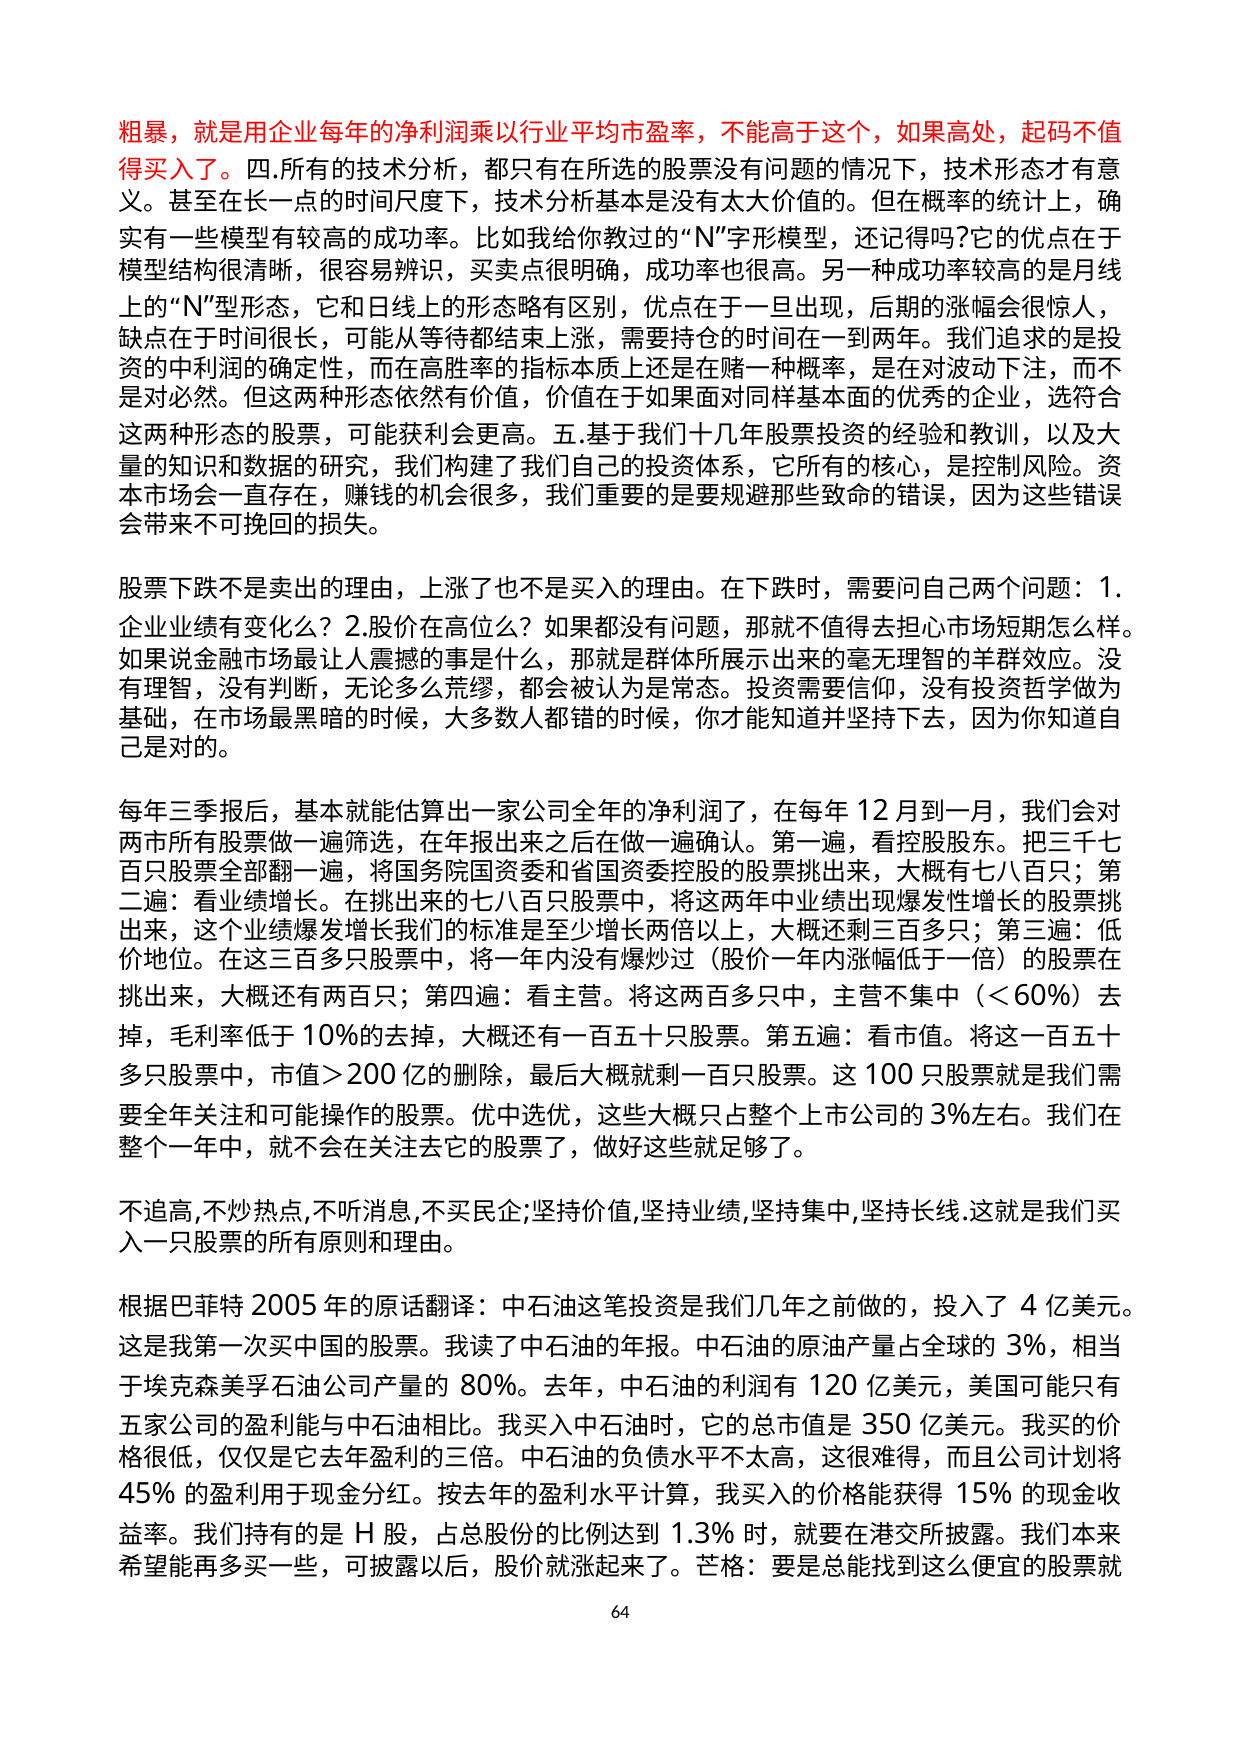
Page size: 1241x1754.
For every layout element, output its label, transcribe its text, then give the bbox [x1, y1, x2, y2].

text 股票下跌不是卖出的理由，上涨了也不是买入的理由。在下跌时，需要问自己两个问题：1.企业业绩有变化么？2.股价在高位么？如果都没有问题，那就不值得去担心市场短期怎么样。如果说金融市场最让人震撼的事是什么，那就是群体所展示出来的毫无理智的羊群效应。没有理智，没有判断，无论多么荒缪，都会被认为是常态。投资需要信仰，没有投资哲学做为基础，在市场最黑暗的时候，大多数人都错的时候，你才能知道并坚持下去，因为你知道自己是对的。 [118, 566, 1122, 762]
text 粗暴，就是用企业每年的净利润乘以行业平均市盈率，不能高于这个，如果高处，起码不值得买入了。四.所有的技术分析，都只有在所选的股票没有问题的情况下，技术形态才有意义。甚至在长一点的时间尺度下，技术分析基本是没有太大价值的。但在概率的统计上，确实有一些模型有较高的成功率。比如我给你教过的“N”字形模型，还记得吗?它的优点在于模型结构很清晰，很容易辨识，买卖点很明确，成功率也很高。另一种成功率较高的是月线上的“N”型形态，它和日线上的形态略有区别，优点在于一旦出现，后期的涨幅会很惊人，缺点在于时间很长，可能从等待都结束上涨，需要持仓的时间在一到两年。我们追求的是投资的中利润的确定性，而在高胜率的指标本质上还是在赌一种概率，是在对波动下注，而不是对必然。但这两种形态依然有价值，价值在于如果面对同样基本面的优秀的企业，选符合这两种形态的股票，可能获利会更高。五.基于我们十几年股票投资的经验和教训，以及大量的知识和数据的研究，我们构建了我们自己的投资体系，它所有的核心，是控制风险。资本市场会一直存在，赚钱的机会很多，我们重要的是要规避那些致命的错误，因为这些错误会带来不可挽回的损失。 [118, 118, 1122, 539]
text 根据巴菲特2005年的原话翻译：中石油这笔投资是我们几年之前做的，投入了 4 亿美元。这是我第一次买中国的股票。我读了中石油的年报。中石油的原油产量占全球的 3%，相当于埃克森美孚石油公司产量的 80%。去年，中石油的利润有 120 亿美元，美国可能只有五家公司的盈利能与中石油相比。我买入中石油时，它的总市值是 350 亿美元。我买的价格很低，仅仅是它去年盈利的三倍。中石油的负债水平不太高，这很难得，而且公司计划将 45% 的盈利用于现金分红。按去年的盈利水平计算，我买入的价格能获得 15% 的现金收益率。我们持有的是 H 股，占总股份的比例达到 1.3% 时，就要在港交所披露。我们本来希望能再多买一些，可披露以后，股价就涨起来了。芒格：要是总能找到这么便宜的股票就好了。巴菲特：我只是读了中石油的年报，没见过中石油的管理层，也没参加过中石油的业绩会。只是坐在自己的办公室里，决定了投 4 亿美元，现在已经值 12 亿美元了。当时，我还研究了俄罗斯的尤科斯石油公司 (Yukos)，和中石油做了对比。中石油比尤科斯便宜多了，而且我觉得中国的经济环境更好一些。没错，买中石油可能会有税法或控股权变化的风险，但是当时的价格已经很离谱了 。简要分析：巴菲特“先胜后战”，买入时已经立于不败之地。我们不讨论未来的成长性这些，只是立足于现实的确定性要素。首先，巴菲特买的价格非常低，3倍市盈率。但是，这样就够了吗？万一是造假公司呢？再看，中石油的负债水平不太高，当时中国的经济环境不错（可见，股神会考虑宏观经济的，只是他不会太“乐观”地预测），这样公司的财务风险很低，而且还是当时最赚钱的国企。公司计划将 45% 的盈利用于现金分红，这个很重要！可以识别盈利的“真假”和公司的品质。因此，股息率=45%/3=15%（股息率= 每股股息/股价 = （每股股息/每股收益）×（每股收益/股价）= 分红比例/市盈率，分红比例，也叫分红率，就是公司一年的账面净利润，拿出多少来分给股东，长期低于40%的分红比例的公司，一般是垃圾股，如果利润增速很快，往往是很可疑的。可以查询现金流是不是糟糕）沪深股市的大多数“高”成长公司是昙花一现的（或者是造假），分红率极低，2%都不到的比比皆是。可以说，好的标的，必须便宜的“令人发指”，才能大赚！ [118, 1284, 1122, 1581]
text 不追高,不炒热点,不听消息,不买民企;坚持价值,坚持业绩,坚持集中,坚持长线.这就是我们买入一只股票的所有原则和理由。 [118, 1189, 1122, 1258]
text 每年三季报后，基本就能估算出一家公司全年的净利润了，在每年12月到一月，我们会对两市所有股票做一遍筛选，在年报出来之后在做一遍确认。第一遍，看控股股东。把三千七百只股票全部翻一遍，将国务院国资委和省国资委控股的股票挑出来，大概有七八百只；第二遍：看业绩增长。在挑出来的七八百只股票中，将这两年中业绩出现爆发性增长的股票挑出来，这个业绩爆发增长我们的标准是至少增长两倍以上，大概还剩三百多只；第三遍：低价地位。在这三百多只股票中，将一年内没有爆炒过（股价一年内涨幅低于一倍）的股票在挑出来，大概还有两百只；第四遍：看主营。将这两百多只中，主营不集中（＜60%）去掉，毛利率低于10%的去掉，大概还有一百五十只股票。第五遍：看市值。将这一百五十多只股票中，市值＞200亿的删除，最后大概就剩一百只股票。这100只股票就是我们需要全年关注和可能操作的股票。优中选优，这些大概只占整个上市公司的3%左右。我们在整个一年中，就不会在关注去它的股票了，做好这些就足够了。 [118, 789, 1122, 1162]
